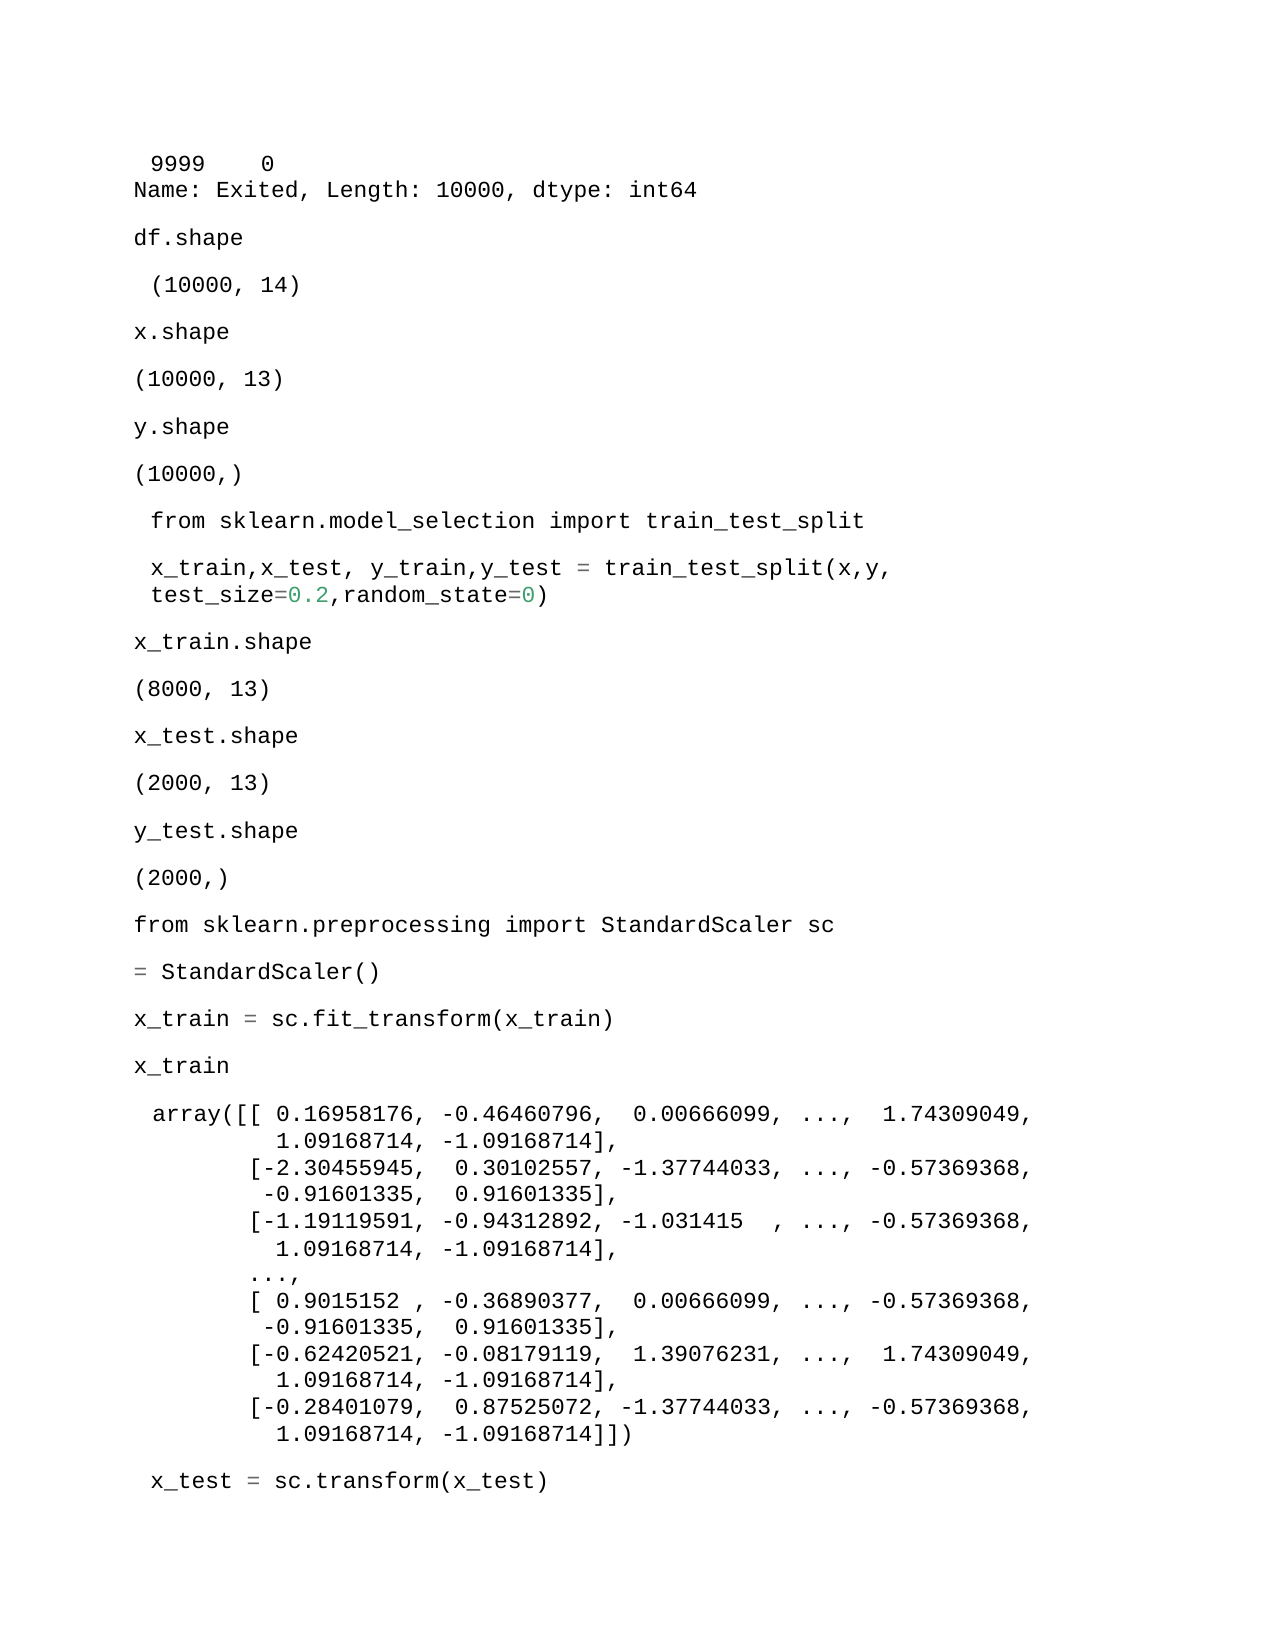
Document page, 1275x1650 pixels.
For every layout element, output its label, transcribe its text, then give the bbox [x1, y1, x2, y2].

table_cell -1.09168714], [434, 1235, 758, 1288]
table_cell 1.09168714, [146, 1368, 434, 1395]
table_cell [861, 1129, 1039, 1155]
text x.shape (10000, 13) [133, 321, 331, 394]
table_cell 1.09168714, [146, 1129, 434, 1155]
table_cell -0.57369368, [861, 1155, 1039, 1182]
text from sklearn.model_selection import train_test_split [150, 509, 1133, 535]
table_header ..., [793, 1102, 861, 1129]
table_cell [861, 1422, 1039, 1448]
text (10000, 14) [150, 273, 1133, 299]
table_cell 0.91601335], [434, 1315, 793, 1342]
table_cell 1.09168714, [146, 1422, 434, 1448]
table_cell ..., [793, 1209, 861, 1235]
table_cell [861, 1182, 1039, 1208]
text x_test.shape (2000, 13) [133, 724, 317, 798]
text x_train = sc.fit_transform(x_train) x_train [133, 1008, 633, 1081]
table_cell [758, 1235, 793, 1288]
table_cell -0.91601335, [146, 1182, 434, 1208]
table_cell [ 0.9015152 , [146, 1289, 434, 1315]
table_cell -1.09168714], [434, 1368, 793, 1395]
table_header -0.46460796, 0.00666099, [434, 1102, 793, 1129]
table_cell [-2.30455945, [146, 1155, 434, 1182]
table_cell [861, 1315, 1039, 1342]
table_cell [861, 1368, 1039, 1395]
table_header 1.74309049, [861, 1102, 1039, 1129]
table_cell [-0.28401079, [146, 1395, 434, 1422]
table_cell 0.87525072, -1.37744033, [434, 1395, 793, 1422]
table_cell 1.09168714, ..., [146, 1235, 434, 1288]
table_cell [-0.62420521, [146, 1342, 434, 1368]
text x_test = sc.transform(x_test) [150, 1469, 1133, 1495]
table_cell -0.36890377, 0.00666099, [434, 1289, 793, 1315]
table_cell ..., [793, 1342, 861, 1368]
table_cell -0.57369368, [861, 1395, 1039, 1422]
text x_train,x_test, y_train,y_test = train_test_split(x,y, test_size=0.2,random_state=0) [150, 557, 1133, 609]
text from sklearn.preprocessing import StandardScaler sc = StandardScaler() [133, 913, 836, 986]
table_cell , [758, 1209, 793, 1235]
table_cell [-1.19119591, [146, 1209, 434, 1235]
table_cell [793, 1368, 861, 1395]
table_cell -0.91601335, [146, 1315, 434, 1342]
table_cell [861, 1235, 1039, 1288]
table_cell [793, 1129, 861, 1155]
table_cell -0.94312892, -1.031415 [434, 1209, 758, 1235]
text y.shape (10000,) [133, 415, 262, 488]
table_cell 1.74309049, [861, 1342, 1039, 1368]
table_cell 0.30102557, -1.37744033, [434, 1155, 793, 1182]
table_cell -0.57369368, [861, 1209, 1039, 1235]
table_cell ..., [793, 1289, 861, 1315]
table_cell -1.09168714], [434, 1129, 793, 1155]
table_cell ..., [793, 1155, 861, 1182]
table_cell [793, 1235, 861, 1288]
table_cell [793, 1422, 861, 1448]
text Name: Exited, Length: 10000, dtype: int64 df.shape [133, 179, 716, 252]
table_cell [793, 1315, 861, 1342]
table_cell 0.91601335], [434, 1182, 793, 1208]
text 9999 0 [150, 152, 1133, 178]
table_cell -0.08179119, 1.39076231, [434, 1342, 793, 1368]
text x_train.shape (8000, 13) [133, 630, 331, 703]
table_cell [793, 1182, 861, 1208]
table_cell -0.57369368, [861, 1289, 1039, 1315]
table_header array([[ 0.16958176, [146, 1102, 434, 1129]
text y_test.shape (2000,) [133, 819, 317, 892]
table_cell -1.09168714]]) [434, 1422, 793, 1448]
table_cell ..., [793, 1395, 861, 1422]
